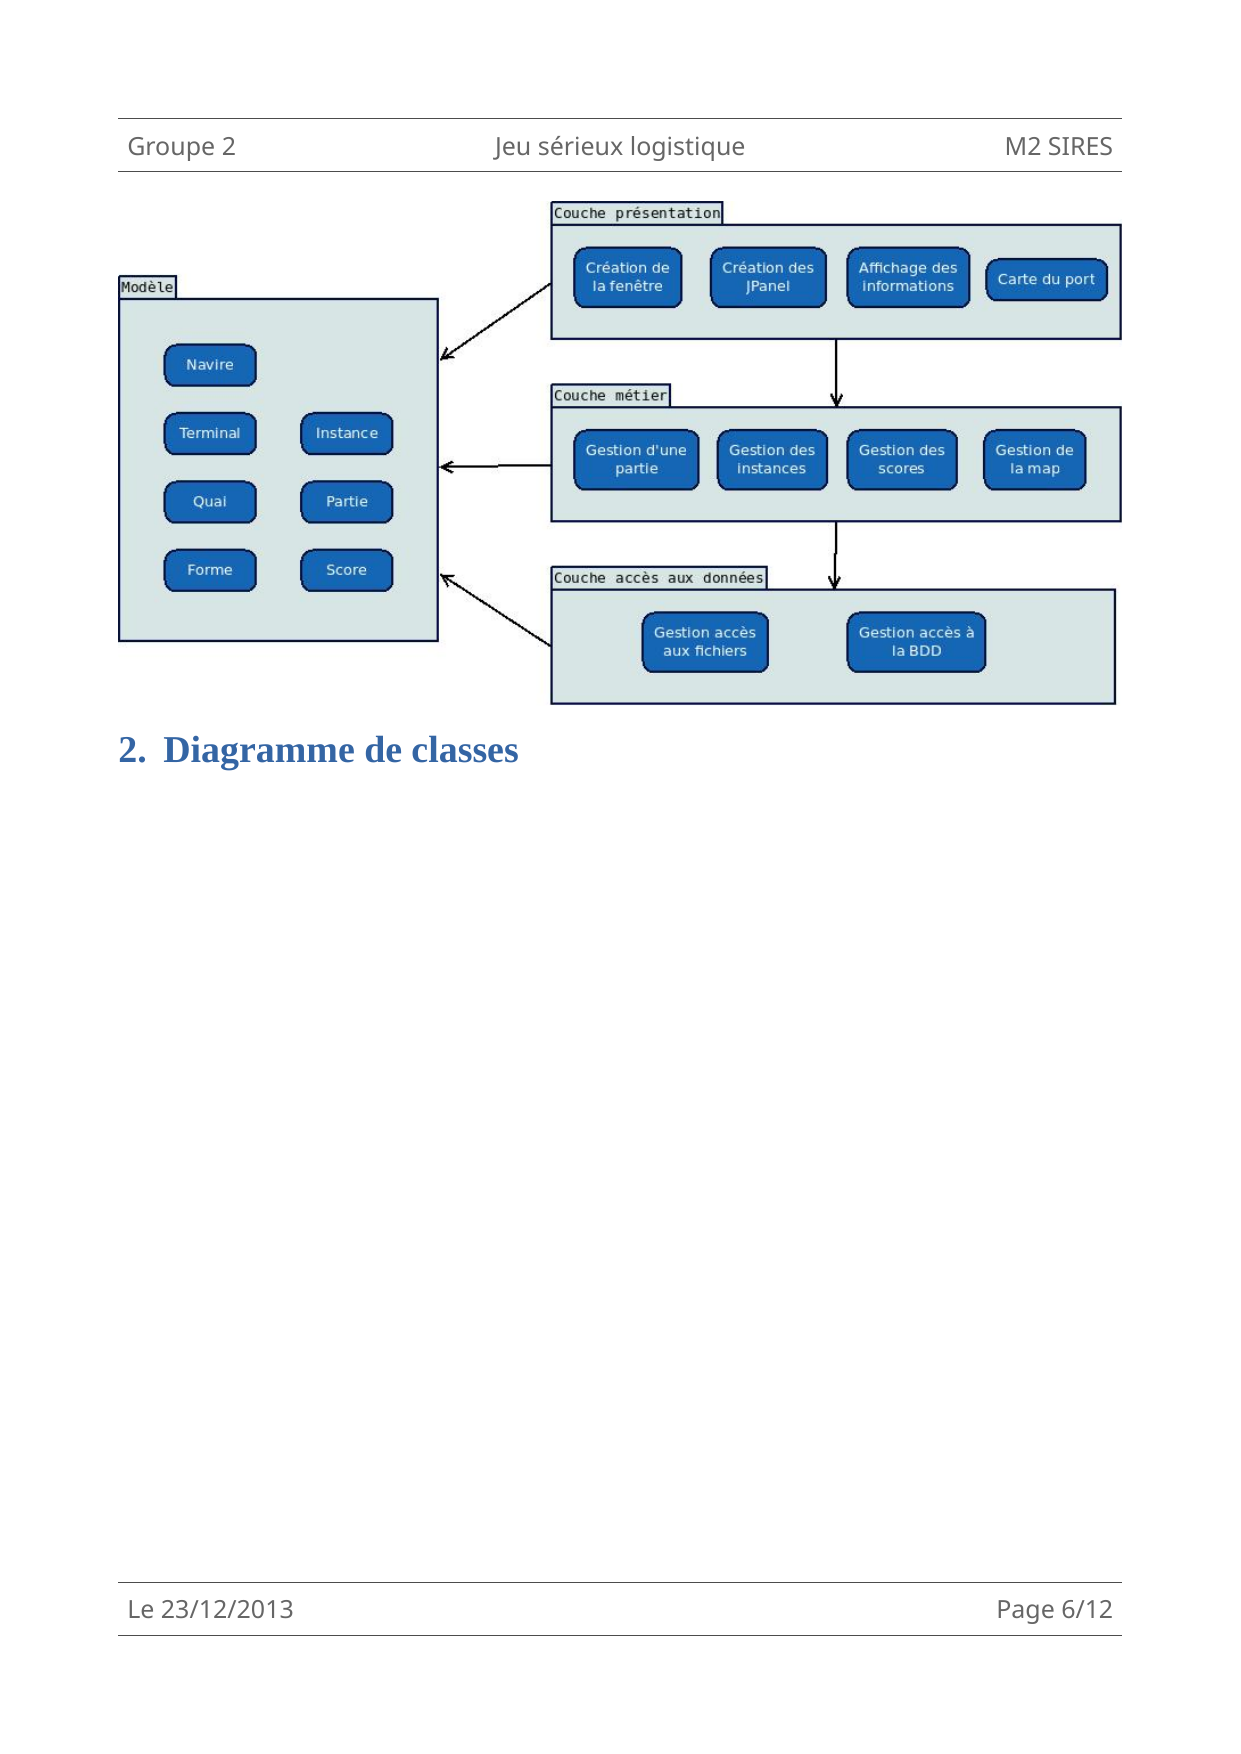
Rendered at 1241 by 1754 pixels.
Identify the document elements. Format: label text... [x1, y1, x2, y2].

picture [118, 201, 1123, 706]
subtitle Diagramme de classes [118, 706, 1122, 771]
